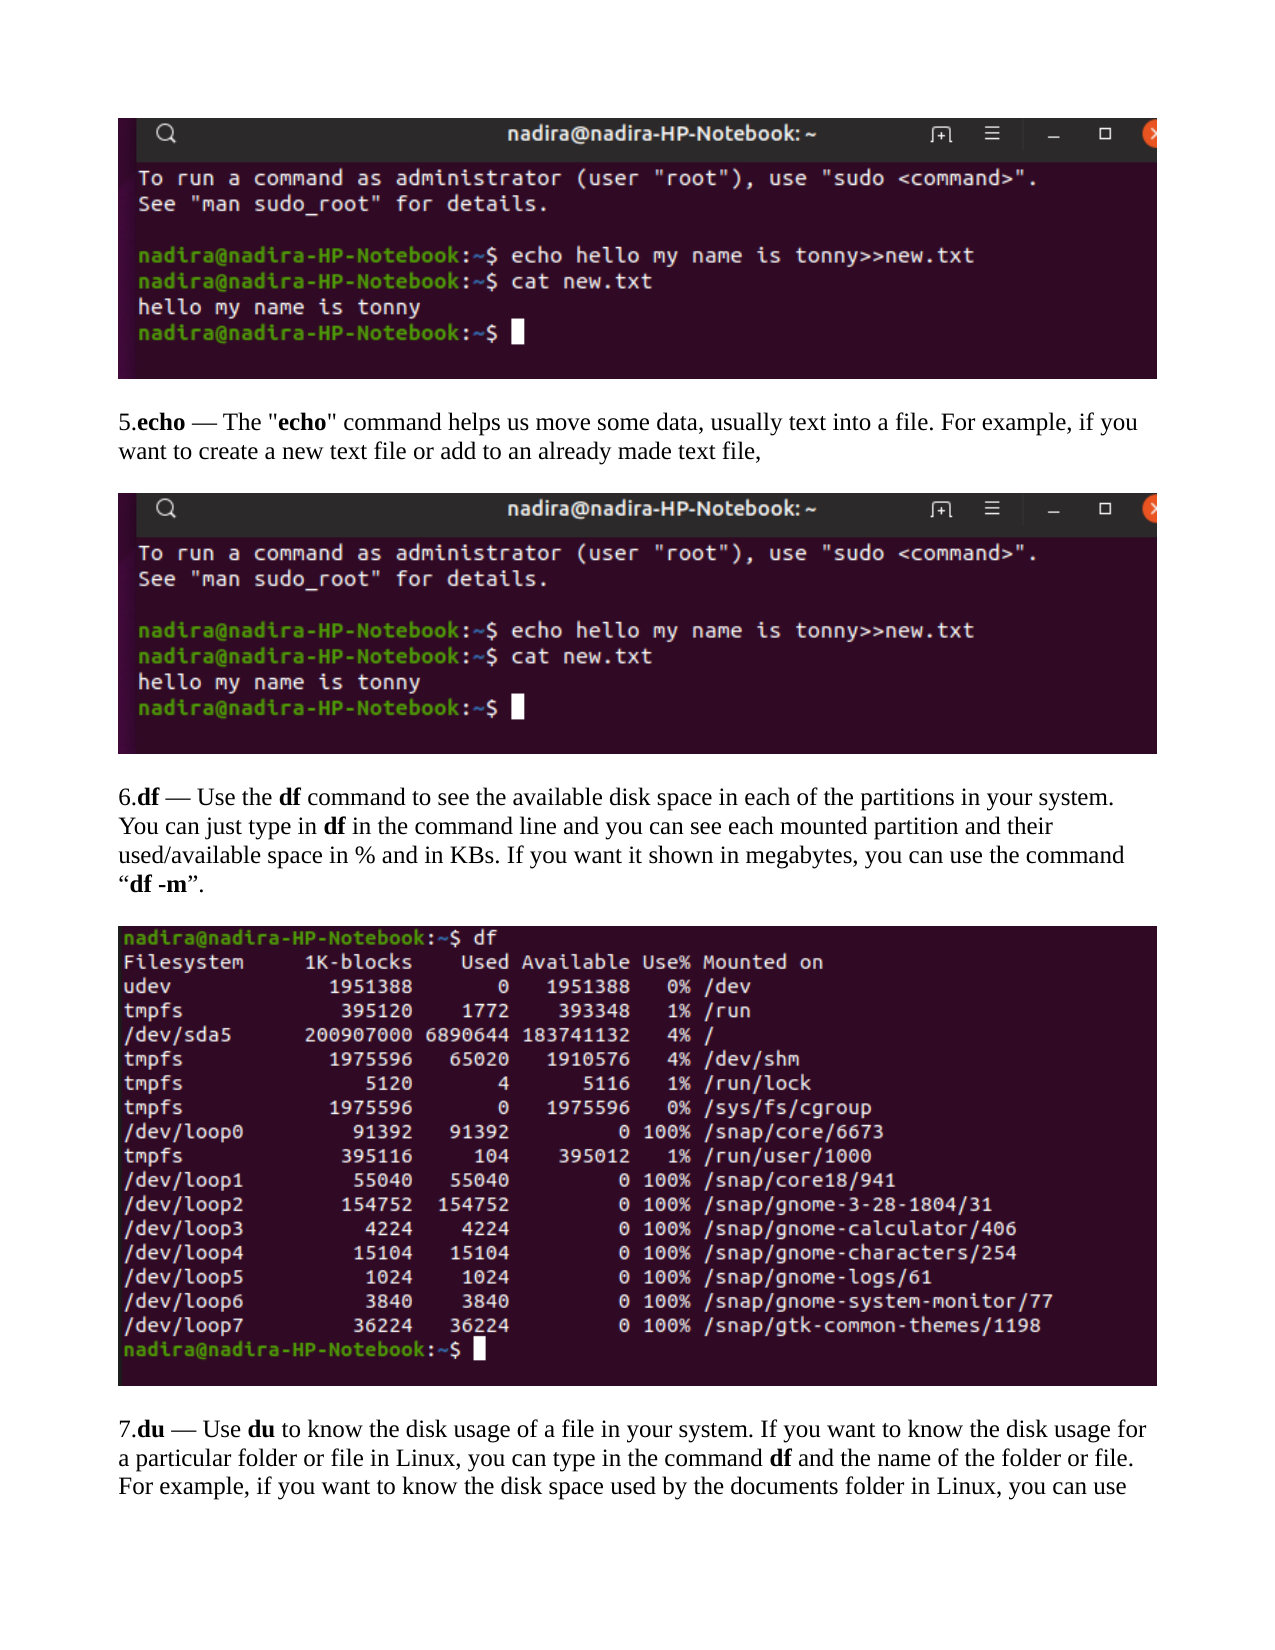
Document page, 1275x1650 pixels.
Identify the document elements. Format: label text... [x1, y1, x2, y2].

text 5.echo — The "echo" command helps us move some data, usually text into a file. For example, if you want to create a new text file or add to an already made text file, [118, 407, 1157, 465]
picture [118, 926, 1157, 1386]
picture [118, 118, 1157, 379]
picture [118, 493, 1157, 754]
text 6.df — Use the df command to see the available disk space in each of the partitions in your system. You can just type in df in the command line and you can see each mounted partition and their used/available space in % and in KBs. If you want it shown in megabytes, you can use the command “df -m”. [118, 782, 1157, 897]
text 7.du — Use du to know the disk usage of a file in your system. If you want to know the disk usage for a particular folder or file in Linux, you can type in the command df and the name of the folder or file. For example, if you want to know the disk space used by the documents folder in Linux, you can use [118, 1414, 1157, 1500]
